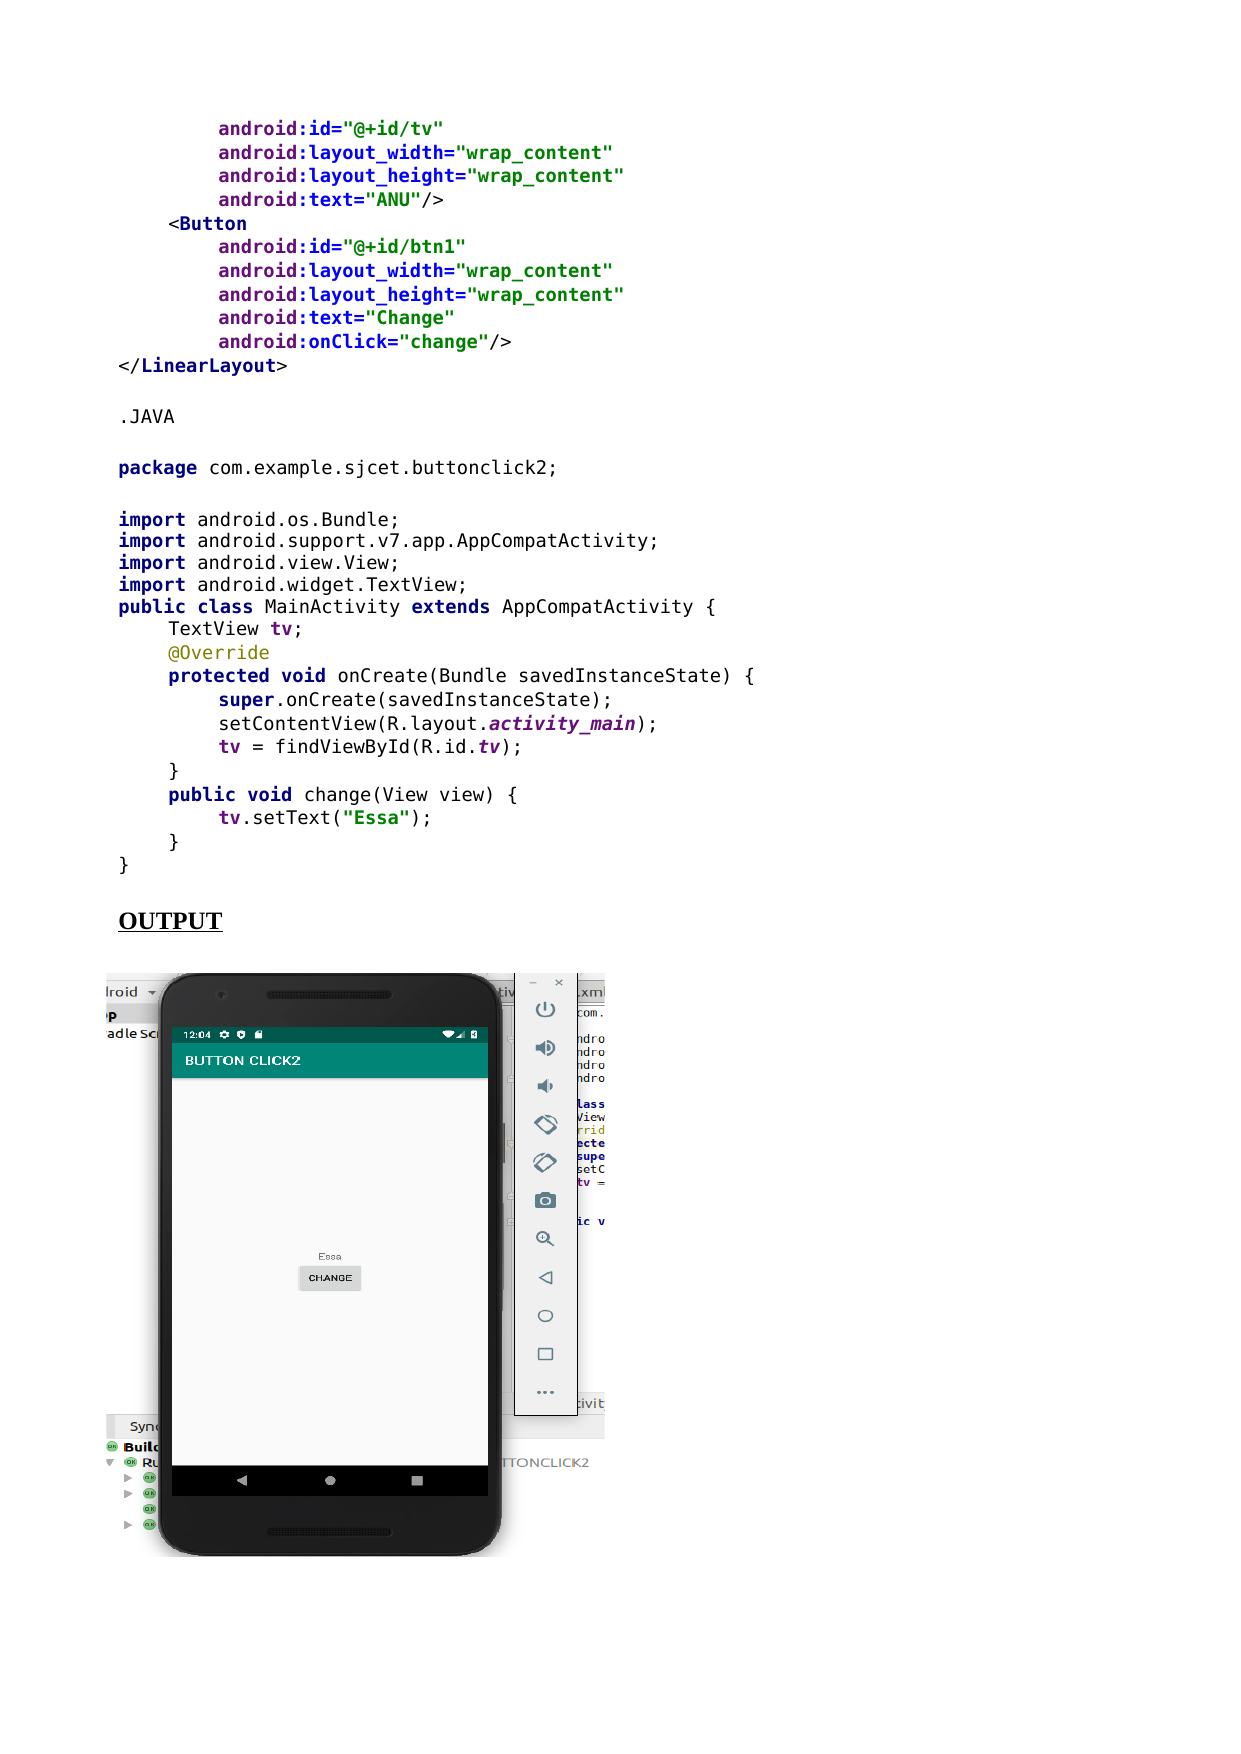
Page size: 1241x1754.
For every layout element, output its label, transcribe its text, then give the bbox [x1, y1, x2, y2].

text public class MainActivity extends AppCompatActivity { [118, 596, 1122, 618]
text } [118, 854, 1122, 876]
text import android.support.v7.app.AppCompatActivity; [118, 531, 1122, 552]
text <Button [118, 213, 1122, 236]
text @Override [118, 642, 1122, 665]
text .JAVA [118, 406, 1122, 428]
text android:id="@+id/tv" [118, 118, 1122, 142]
text public void change(View view) { [118, 783, 1122, 807]
text package com.example.sjcet.buttonclick2; [118, 457, 1122, 479]
text </LinearLayout> [118, 354, 1122, 376]
text import android.view.View; [118, 552, 1122, 574]
text TextView tv; [118, 618, 1122, 642]
text android:layout_height="wrap_content" [118, 284, 1122, 307]
text import android.widget.TextView; [118, 574, 1122, 596]
text super.onCreate(savedInstanceState); [118, 689, 1122, 713]
text android:id="@+id/btn1" [118, 236, 1122, 260]
text } [118, 831, 1122, 854]
text android:layout_height="wrap_content" [118, 165, 1122, 189]
text android:layout_width="wrap_content" [118, 260, 1122, 284]
text android:text="ANU"/> [118, 189, 1122, 213]
text import android.os.Bundle; [118, 509, 1122, 531]
text android:onClick="change"/> [118, 331, 1122, 354]
text setContentView(R.layout.activity_main); [118, 713, 1122, 736]
text } [118, 760, 1122, 783]
text android:text="Change" [118, 307, 1122, 331]
text OUTPUT [118, 906, 1122, 934]
text android:layout_width="wrap_content" [118, 142, 1122, 165]
text tv = findViewById(R.id.tv); [118, 736, 1122, 760]
text tv.setText("Essa"); [118, 807, 1122, 831]
text protected void onCreate(Bundle savedInstanceState) { [118, 665, 1122, 689]
picture [106, 973, 170, 1557]
